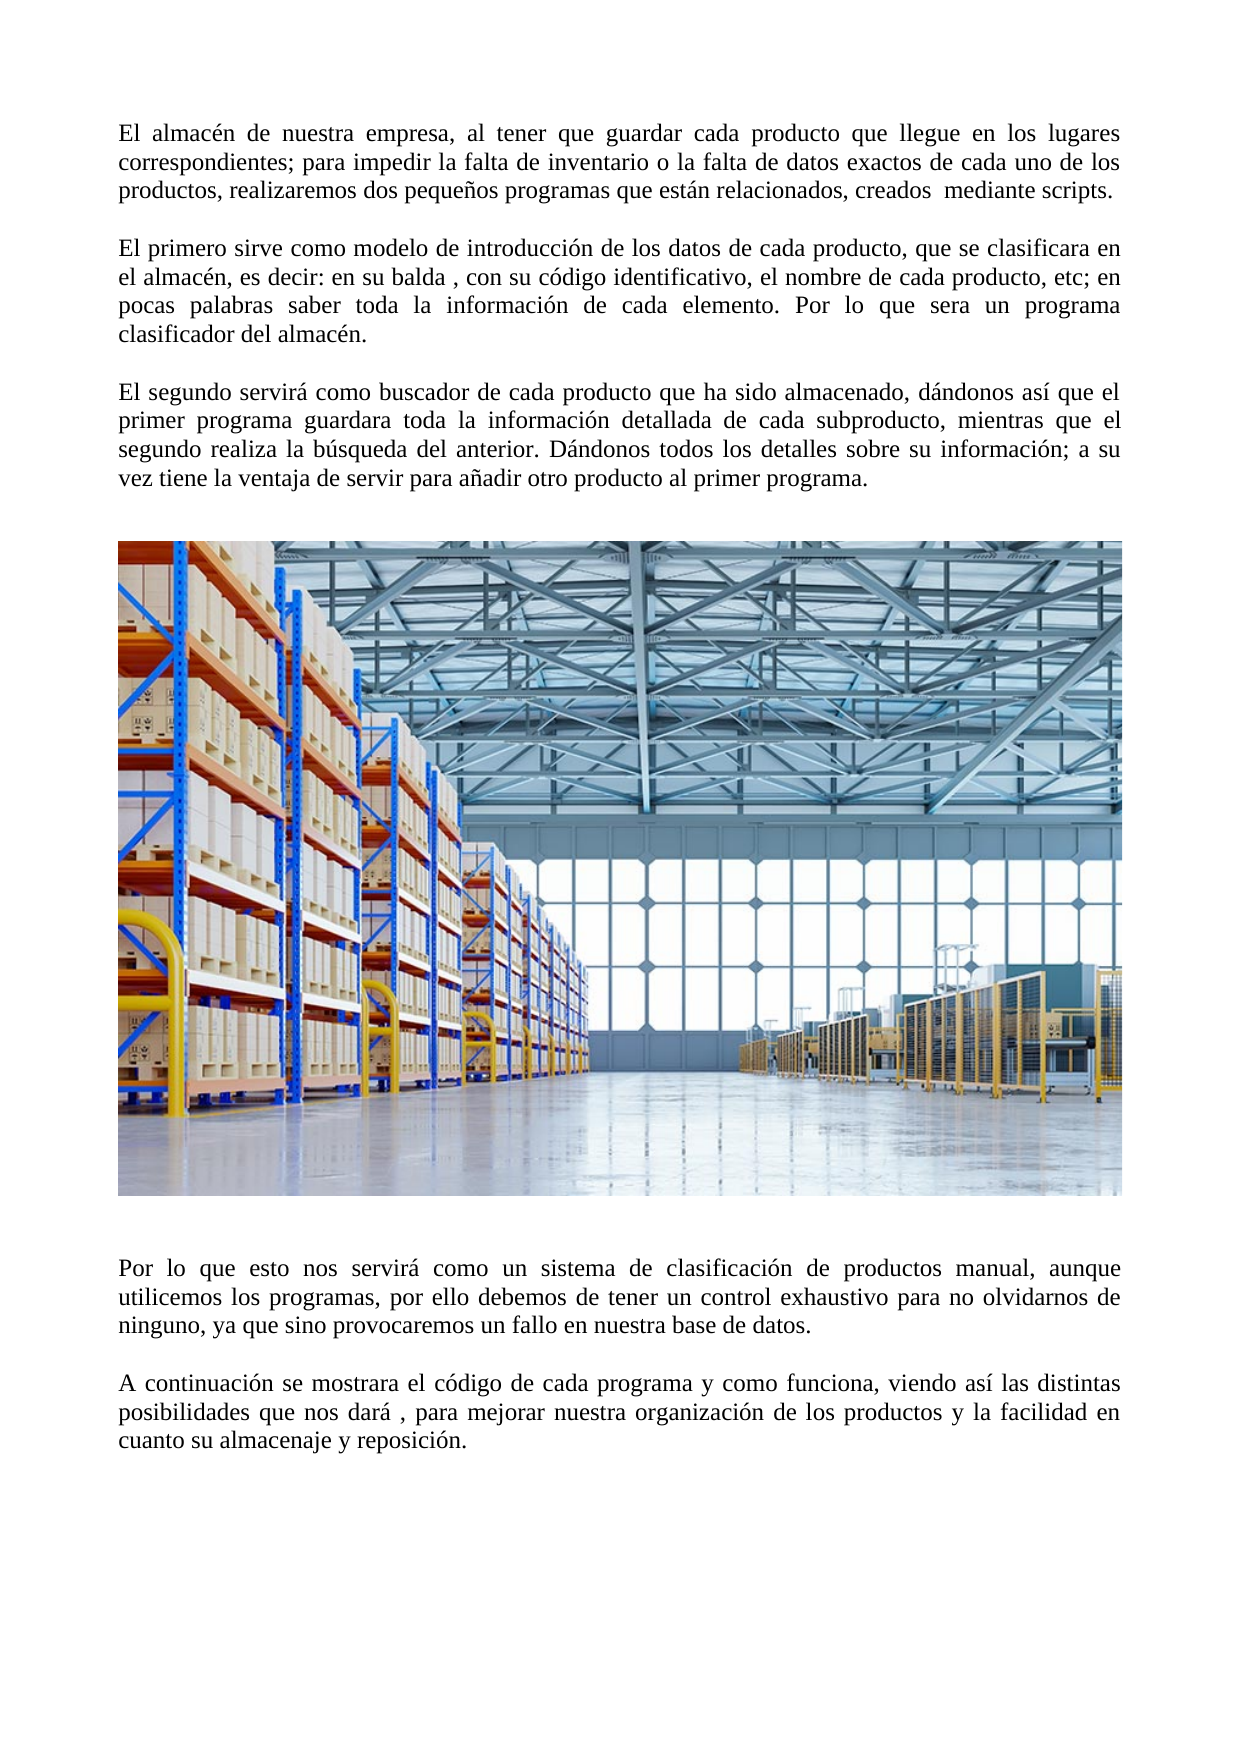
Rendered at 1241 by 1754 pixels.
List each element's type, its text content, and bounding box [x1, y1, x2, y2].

text El segundo servirá como buscador de cada producto que ha sido almacenado, dándonos así que el primer programa guardara toda la información detallada de cada subproducto, mientras que el segundo realiza la búsqueda del anterior. Dándonos todos los detalles sobre su información; a su vez tiene la ventaja de servir para añadir otro producto al primer programa. [118, 377, 1122, 492]
text El primero sirve como modelo de introducción de los datos de cada producto, que se clasificara en el almacén, es decir: en su balda , con su código identificativo, el nombre de cada producto, etc; en pocas palabras saber toda la información de cada elemento. Por lo que sera un programa clasificador del almacén. [118, 233, 1122, 348]
text Por lo que esto nos servirá como un sistema de clasificación de productos manual, aunque utilicemos los programas, por ello debemos de tener un control exhaustivo para no olvidarnos de ninguno, ya que sino provocaremos un fallo en nuestra base de datos. [118, 1253, 1122, 1339]
text A continuación se mostrara el código de cada programa y como funciona, viendo así las distintas posibilidades que nos dará , para mejorar nuestra organización de los productos y la facilidad en cuanto su almacenaje y reposición. [118, 1368, 1122, 1454]
text El almacén de nuestra empresa, al tener que guardar cada producto que llegue en los lugares correspondientes; para impedir la falta de inventario o la falta de datos exactos de cada uno de los productos, realizaremos dos pequeños programas que están relacionados, creados mediante scripts. [118, 118, 1122, 204]
picture [118, 541, 1123, 1196]
